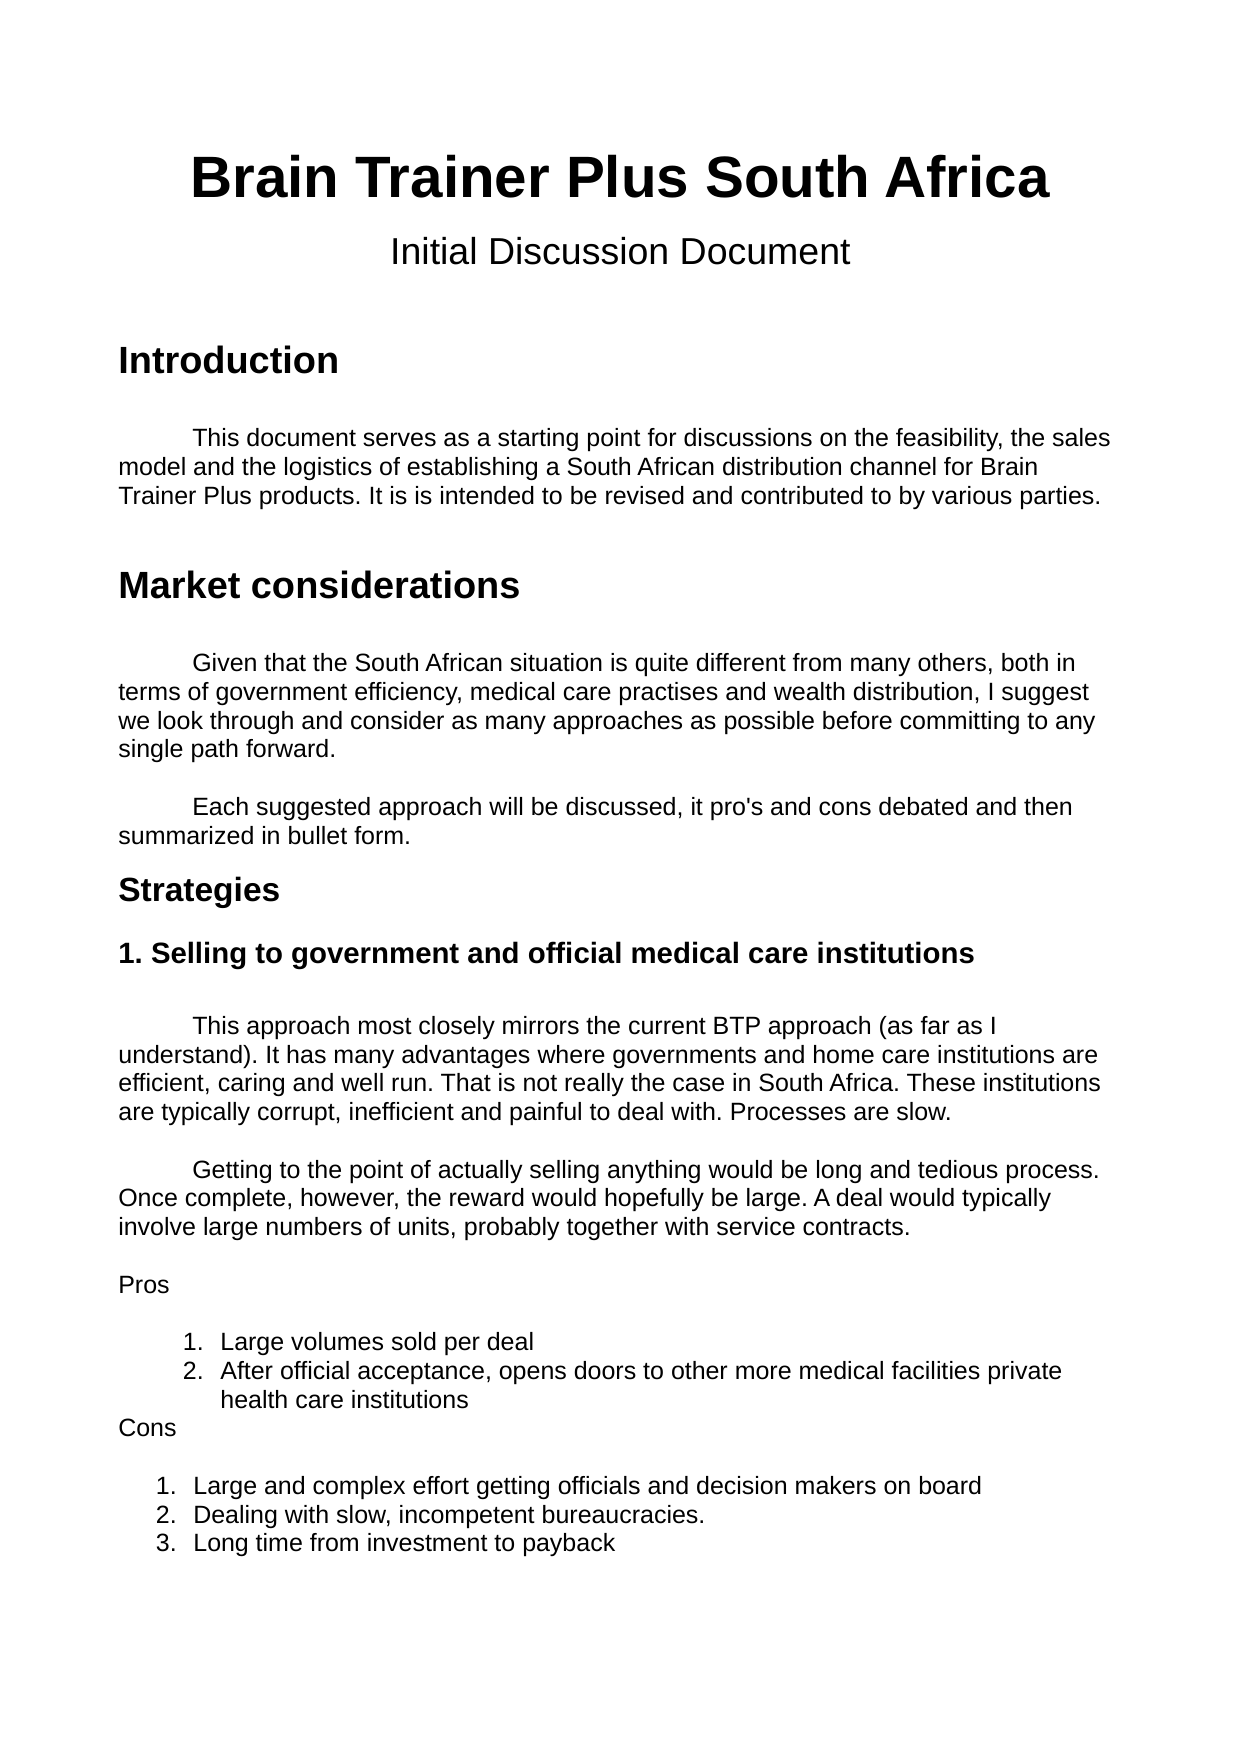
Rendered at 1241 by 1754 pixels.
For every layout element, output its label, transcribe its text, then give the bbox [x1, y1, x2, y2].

subtitle Market considerations [118, 563, 1122, 607]
subtitle Introduction [118, 338, 1122, 382]
text This approach most closely mirrors the current BTP approach (as far as I understand). It has many advantages where governments and home care institutions are efficient, caring and well run. That is not really the case in South Africa. These institutions are typically corrupt, inefficient and painful to deal with. Processes are slow. [118, 1011, 1122, 1126]
list Large volumes sold per deal [183, 1327, 1122, 1356]
subtitle Initial Discussion Document [118, 229, 1122, 272]
subtitle Strategies [118, 870, 1122, 909]
text Cons [118, 1413, 1122, 1442]
text Each suggested approach will be discussed, it pro's and cons debated and then summarized in bullet form. [118, 792, 1122, 849]
text This document serves as a starting point for discussions on the feasibility, the sales model and the logistics of establishing a South African distribution channel for Brain Trainer Plus products. It is is intended to be revised and contributed to by various parties. [118, 423, 1122, 509]
text Getting to the point of actually selling anything would be long and tedious process. Once complete, however, the reward would hopefully be large. A deal would typically involve large numbers of units, probably together with service contracts. [118, 1155, 1122, 1241]
list Long time from investment to payback [156, 1528, 1122, 1557]
text Pros [118, 1270, 1122, 1298]
list Dealing with slow, incompetent bureaucracies. [156, 1500, 1122, 1528]
list Large and complex effort getting officials and decision makers on board [156, 1471, 1122, 1500]
text Given that the South African situation is quite different from many others, both in terms of government efficiency, medical care practises and wealth distribution, I suggest we look through and consider as many approaches as possible before committing to any single path forward. [118, 648, 1122, 763]
subtitle 1. Selling to government and official medical care institutions [118, 936, 1122, 970]
list After official acceptance, opens doors to other more medical facilities private health care institutions [183, 1356, 1122, 1413]
title Brain Trainer Plus South Africa [118, 143, 1122, 210]
